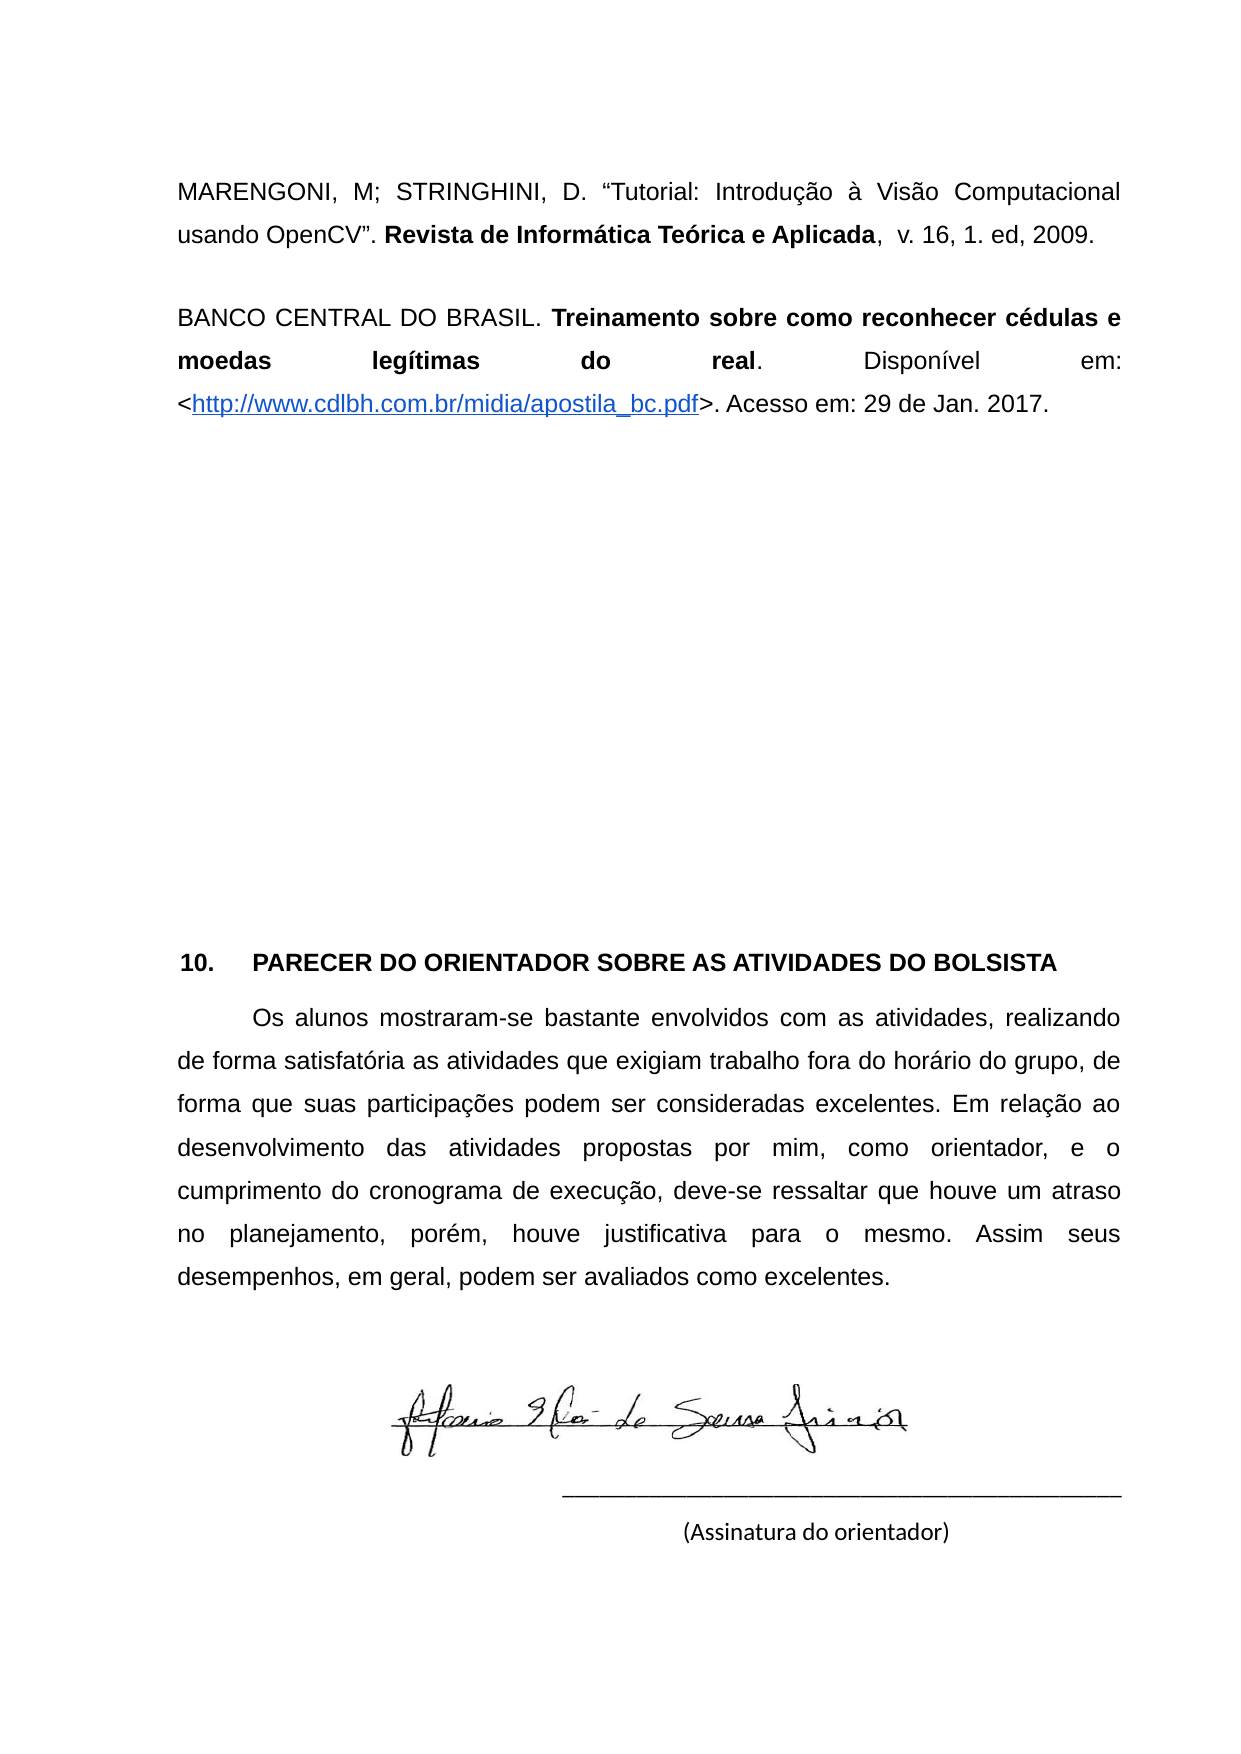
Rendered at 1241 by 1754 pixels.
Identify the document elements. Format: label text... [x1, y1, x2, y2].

subtitle PARECER DO ORIENTADOR SOBRE AS ATIVIDADES DO BOLSISTA [214, 948, 1122, 976]
text BANCO CENTRAL DO BRASIL. Treinamento sobre como reconhecer cédulas e moedas legítimas do real. Disponível em: <http://www.cdlbh.com.br/midia/apostila_bc.pdf>. Acesso em: 29 de Jan. 2017. [177, 303, 1122, 418]
picture [391, 1384, 908, 1457]
text Os alunos mostraram-se bastante envolvidos com as atividades, realizando de forma satisfatória as atividades que exigiam trabalho fora do horário do grupo, de forma que suas participações podem ser consideradas excelentes. Em relação ao desenvolvimento das atividades propostas por mim, como orientador, e o cumprimento do cronograma de execução, deve-se ressaltar que houve um atraso no planejamento, porém, houve justificativa para o mesmo. Assim seus desempenhos, em geral, podem ser avaliados como excelentes. [177, 1003, 1122, 1291]
text MARENGONI, M; STRINGHINI, D. “Tutorial: Introdução à Visão Computacional usando OpenCV”. Revista de Informática Teórica e Aplicada, v. 16, 1. ed, 2009. [177, 177, 1122, 249]
text (Assinatura do orientador) [177, 1516, 1122, 1546]
text _____________________________________________ [177, 1470, 1122, 1500]
